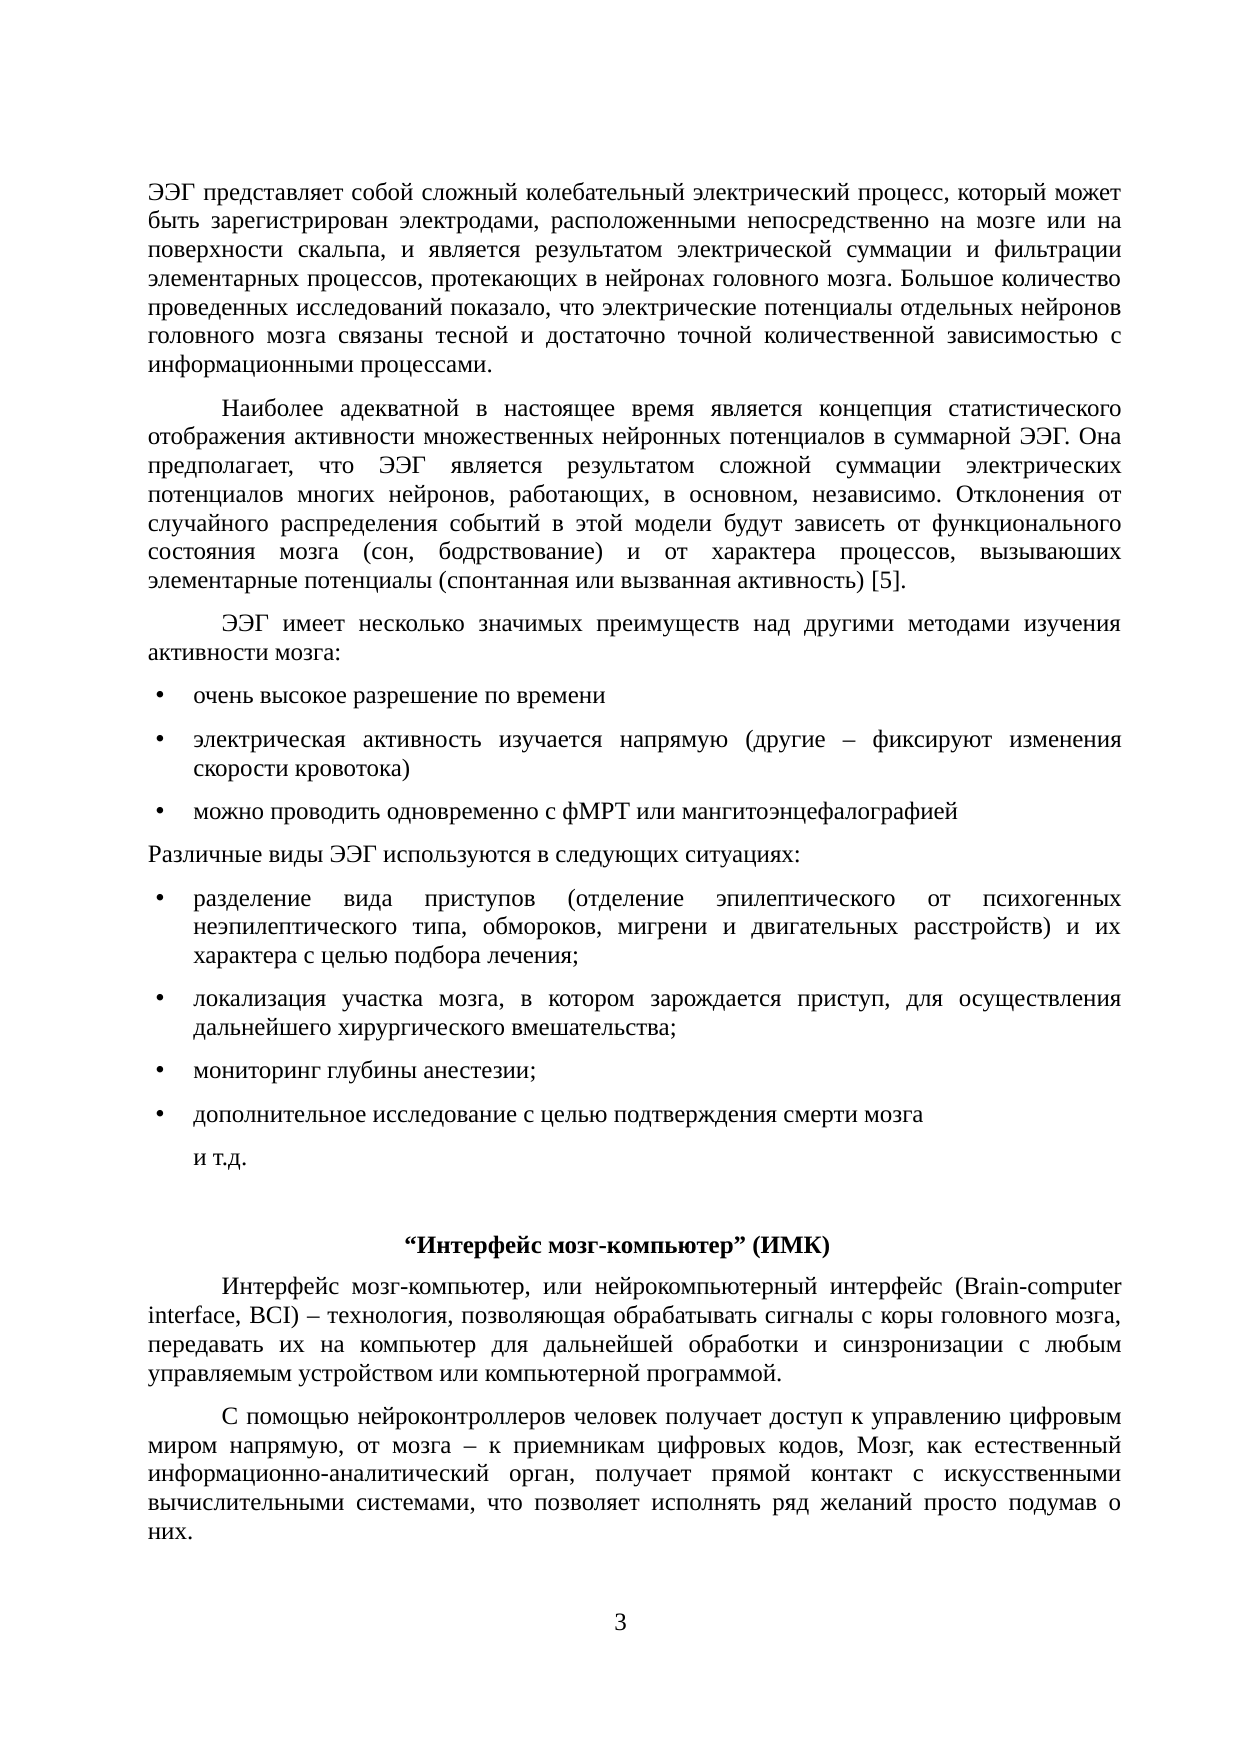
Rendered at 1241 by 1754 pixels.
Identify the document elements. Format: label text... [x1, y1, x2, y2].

text Наиболее адекватной в настоящее время является концепция статистического отображения активности множественных нейронных потенциалов в суммарной ЭЭГ. Она предполагает, что ЭЭГ является результатом сложной суммации электрических потенциалов многих нейронов, работающих, в основном, независимо. Отклонения от случайного распределения событий в этой модели будут зависеть от функционального состояния мозга (сон, бодрствование) и от характера процессов, вызываюших элементарные потенциалы (спонтанная или вызванная активность) [4]. [148, 393, 1122, 594]
list можно проводить одновременно с фМРТ или мангитоэнцефалографией [156, 796, 1122, 825]
list очень высокое разрешение по времени [156, 681, 1122, 709]
subtitle “Интерфейс мозг-компьютер” (ИМК) [118, 1231, 1122, 1259]
text ЭЭГ имеет несколько значимых преимуществ над другими методами изучения активности мозга: [148, 608, 1122, 666]
list и т.д. [156, 1142, 1122, 1171]
text Различные виды ЭЭГ используются в следующих ситуациях: [148, 839, 1122, 868]
list разделение вида приступов (отделение эпилептического от психогенных неэпилептического типа, обмороков, мигрени и двигательных расстройств) и их характера с целью подбора лечения; [156, 883, 1122, 969]
list мониторинг глубины анестезии; [156, 1056, 1122, 1084]
list дополнительное исследование с целью подтверждения смерти мозга [156, 1099, 1122, 1128]
list локализация участка мозга, в котором зарождается приступ, для осуществления дальнейшего хирургического вмешательства; [156, 983, 1122, 1041]
text ЭЭГ представляет собой сложный колебательный электрический процесс, который может быть зарегистрирован электродами, расположенными непосредственно на мозге или на поверхности скальпа, и является результатом электрической суммации и фильтрации элементарных процессов, протекающих в нейронах головного мозга. Большое количество проведенных исследований показало, что электрические потенциалы отдельных нейронов головного мозга связаны тесной и достаточно точной количественной зависимостью с информационными процессами. [148, 177, 1122, 378]
text Интерфейс мозг-компьютер, или нейрокомпьютерный интерфейс (Brain-computer interface, BCI) – технология, позволяющая обрабатывать сигналы с коры головного мозга, передавать их на компьютер для дальнейшей обработки и синзронизации с любым управляемым устройством или компьютерной программой. [148, 1271, 1122, 1386]
list электрическая активность изучается напрямую (другие – фиксируют изменения скорости кровотока) [156, 724, 1122, 781]
text С помощью нейроконтроллеров человек получает доступ к управлению цифровым миром напрямую, от мозга – к приемникам цифровых кодов, Мозг, как естественный информационно-аналитический орган, получает прямой контакт с искусственными вычислительными системами, что позволяет исполнять ряд желаний просто подумав о них. [148, 1401, 1122, 1545]
